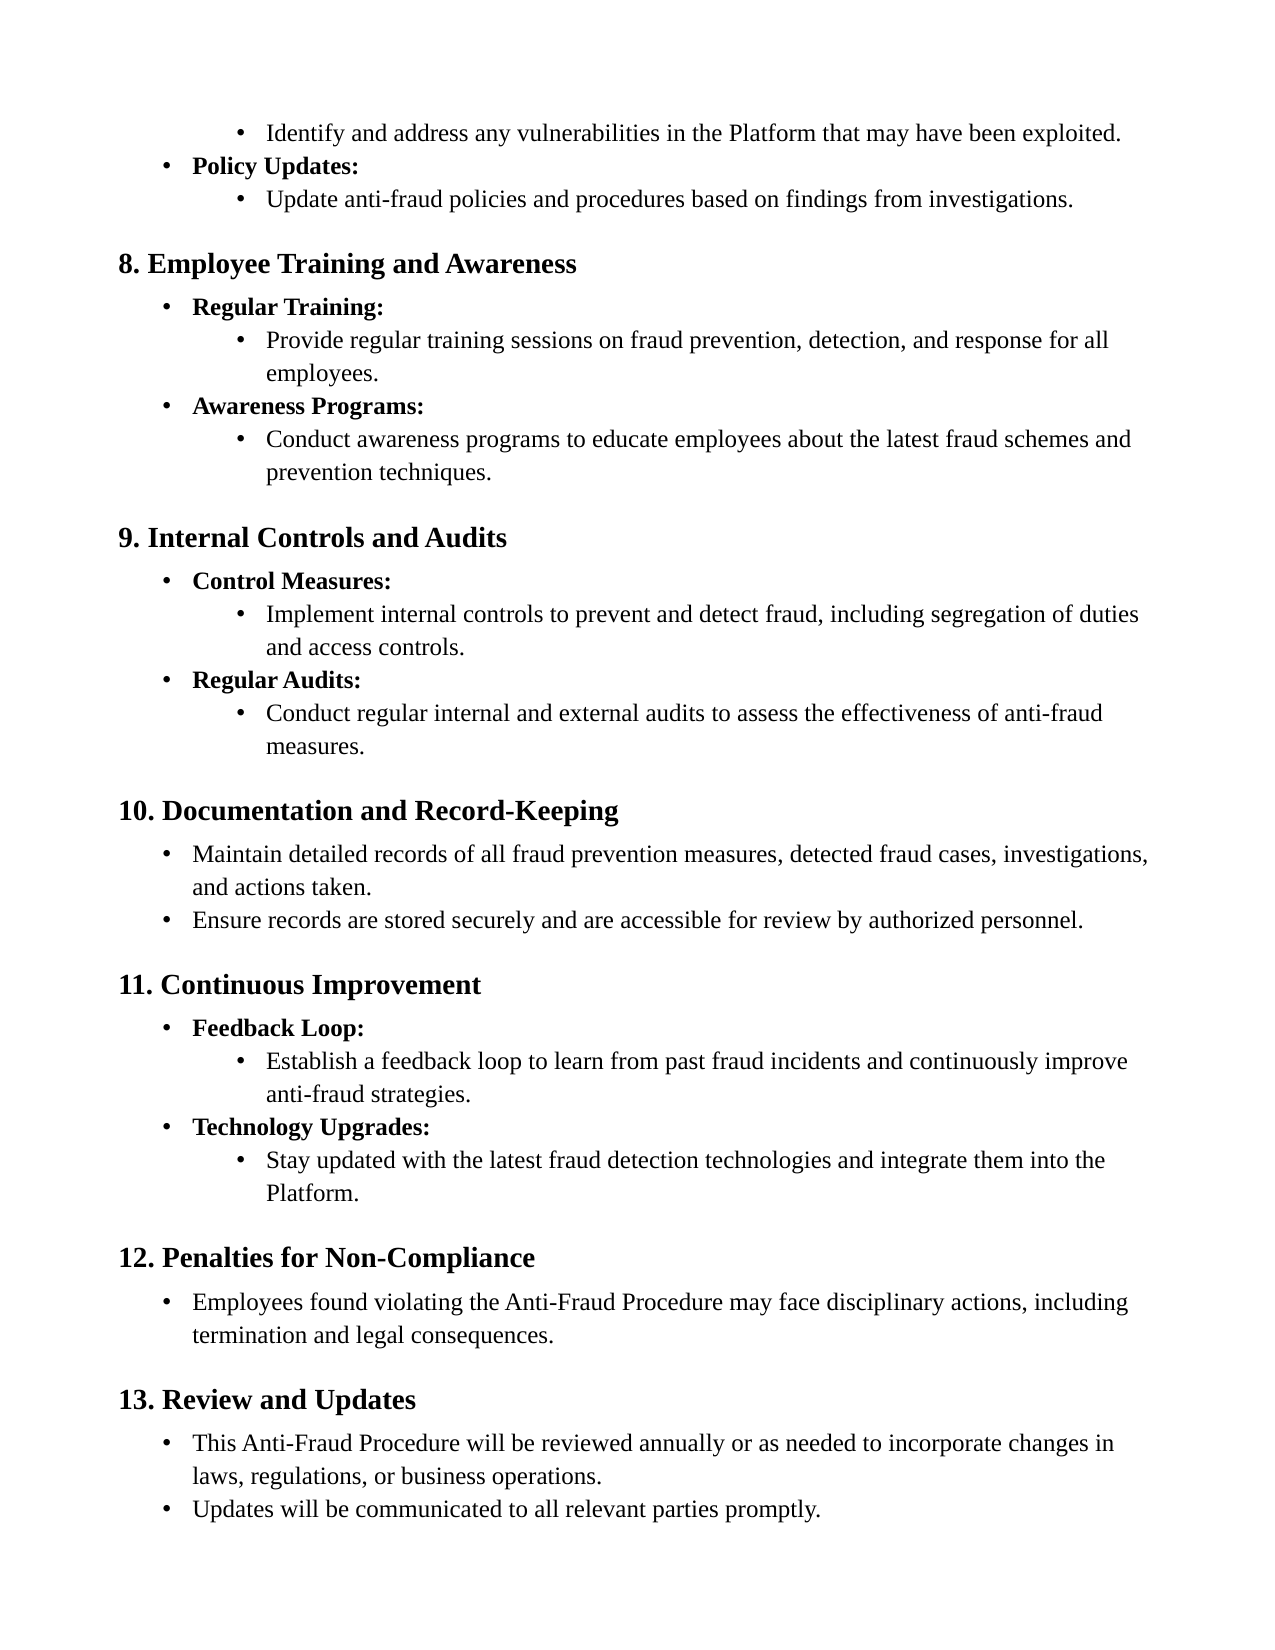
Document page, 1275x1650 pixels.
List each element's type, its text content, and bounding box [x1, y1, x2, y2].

list Ensure records are stored securely and are accessible for review by authorized personnel. [162, 905, 1157, 934]
list Employees found violating the Anti-Fraud Procedure may face disciplinary actions, including termination and legal consequences. [162, 1287, 1157, 1348]
list Technology Upgrades: [162, 1112, 1157, 1141]
list Regular Audits: [162, 665, 1157, 693]
list Control Measures: [162, 566, 1157, 594]
list Implement internal controls to prevent and detect fraud, including segregation of duties and access controls. [236, 599, 1157, 661]
subtitle 10. Documentation and Record-Keeping [118, 793, 1157, 827]
list Regular Training: [162, 292, 1157, 321]
list Policy Updates: [162, 151, 1157, 180]
list Updates will be communicated to all relevant parties promptly. [162, 1494, 1157, 1523]
list Establish a feedback loop to learn from past fraud incidents and continuously improve anti-fraud strategies. [236, 1046, 1157, 1108]
subtitle 12. Penalties for Non-Compliance [118, 1241, 1157, 1274]
list Update anti-fraud policies and procedures based on findings from investigations. [236, 184, 1157, 213]
list This Anti-Fraud Procedure will be reviewed annually or as needed to incorporate changes in laws, regulations, or business operations. [162, 1428, 1157, 1490]
list Conduct awareness programs to educate employees about the latest fraud schemes and prevention techniques. [236, 424, 1157, 486]
subtitle 9. Internal Controls and Audits [118, 520, 1157, 553]
list Feedback Loop: [162, 1013, 1157, 1042]
subtitle 13. Review and Updates [118, 1382, 1157, 1415]
list Identify and address any vulnerabilities in the Platform that may have been exploited. [236, 118, 1157, 147]
list Stay updated with the latest fraud detection technologies and integrate them into the Platform. [236, 1145, 1157, 1207]
subtitle 11. Continuous Improvement [118, 967, 1157, 1001]
list Awareness Programs: [162, 391, 1157, 420]
subtitle 8. Employee Training and Awareness [118, 246, 1157, 280]
list Conduct regular internal and external audits to assess the effectiveness of anti-fraud measures. [236, 698, 1157, 759]
list Maintain detailed records of all fraud prevention measures, detected fraud cases, investigations, and actions taken. [162, 839, 1157, 901]
list Provide regular training sessions on fraud prevention, detection, and response for all employees. [236, 325, 1157, 387]
